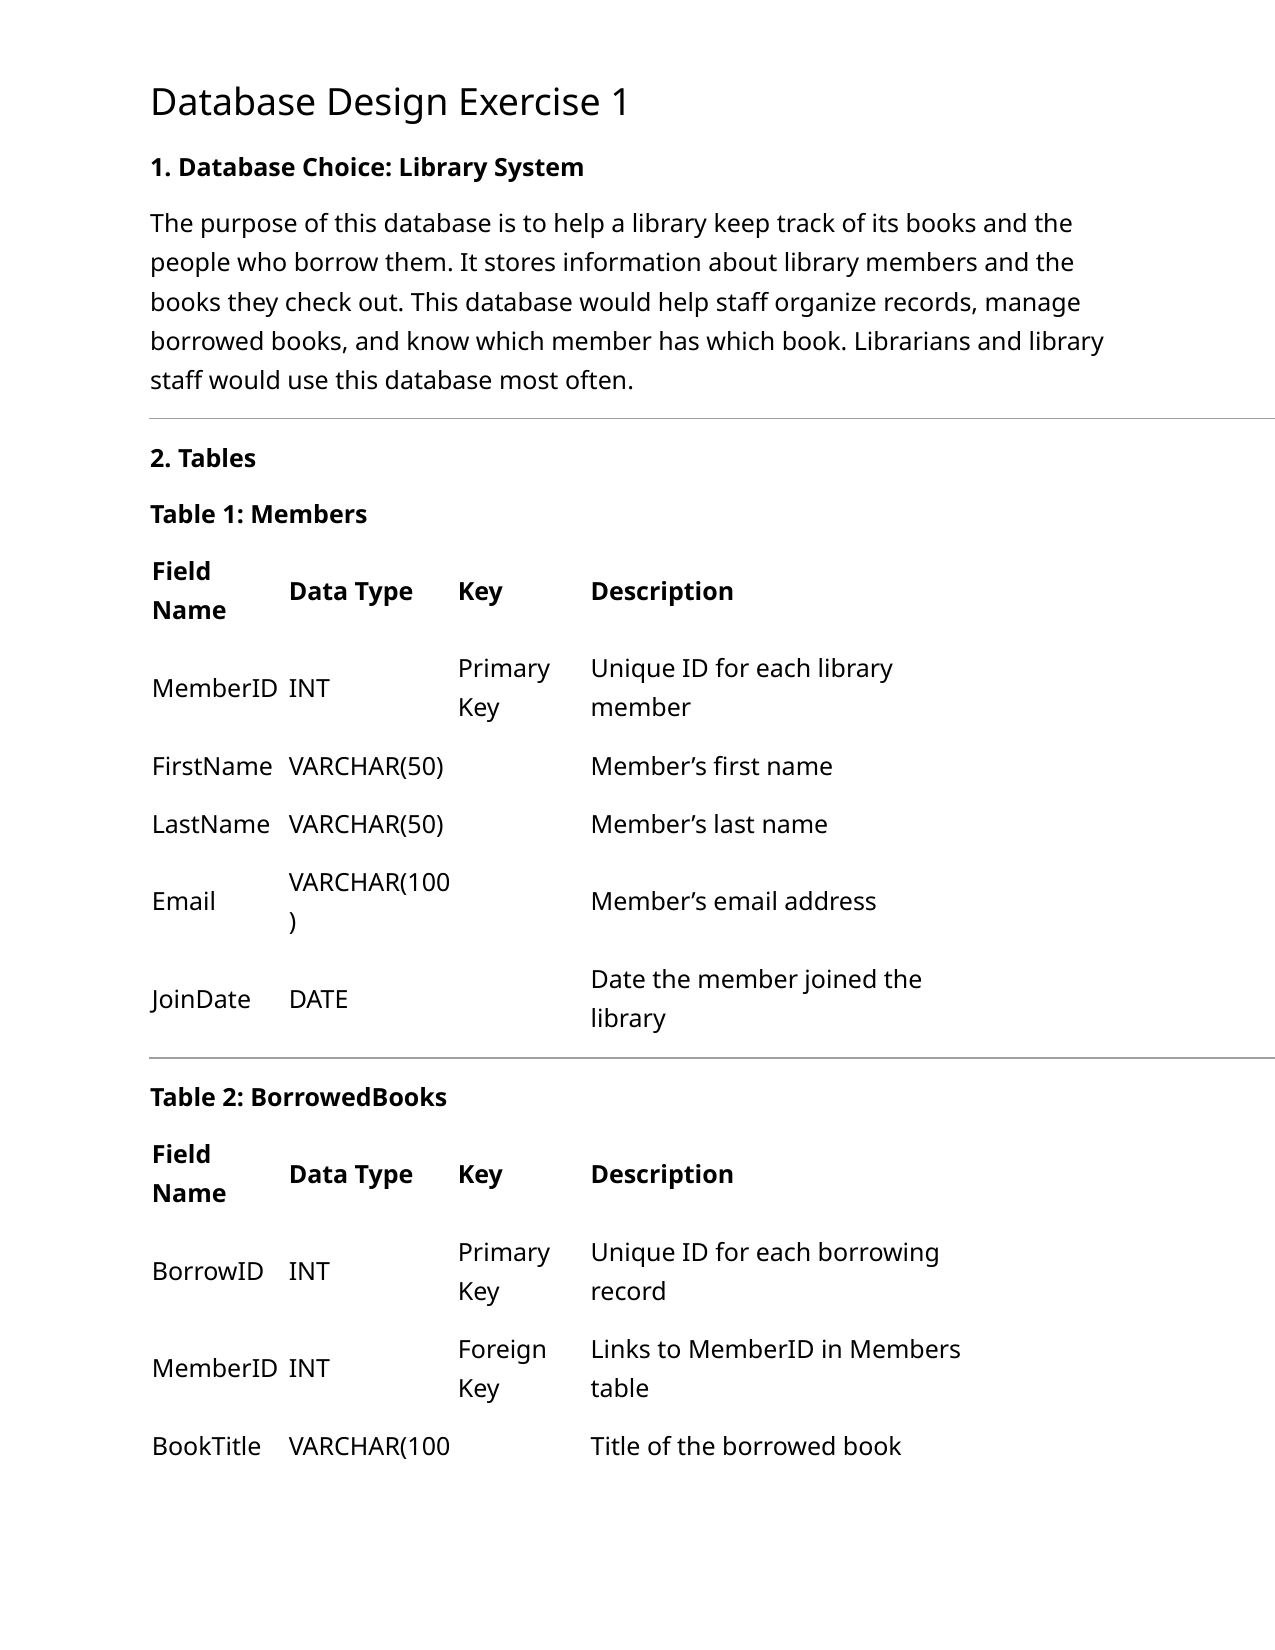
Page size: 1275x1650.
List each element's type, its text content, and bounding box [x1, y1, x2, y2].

table_cell Foreign Key [456, 1330, 589, 1427]
table_cell [456, 805, 589, 863]
table_cell VARCHAR(50) [287, 747, 456, 805]
table_header Field Name [150, 1135, 287, 1233]
text The purpose of this database is to help a library keep track of its books and the people who borrow them. It stores information about library members and the books they check out. This database would help staff organize records, manage borrowed books, and know which member has which book. Librarians and library staff would use this database most often. [150, 206, 1125, 397]
table_cell [456, 960, 589, 1057]
table_cell BorrowID [150, 1233, 287, 1330]
table_cell Primary Key [456, 649, 589, 747]
table_header Description [589, 552, 969, 649]
table_cell Unique ID for each library member [589, 649, 969, 747]
table_cell BookTitle [150, 1427, 287, 1485]
text Table 2: BorrowedBooks [150, 1079, 1125, 1114]
table_cell VARCHAR(100 [287, 1427, 456, 1485]
table_cell INT [287, 1233, 456, 1330]
table_cell Links to MemberID in Members table [589, 1330, 990, 1427]
table_cell FirstName [150, 747, 287, 805]
table_cell Title of the borrowed book [589, 1427, 990, 1485]
table_cell Member’s first name [589, 747, 969, 805]
table_header Data Type [287, 552, 456, 649]
table_header Field Name [150, 552, 287, 649]
table_header Data Type [287, 1135, 456, 1233]
table_cell JoinDate [150, 960, 287, 1057]
table_cell Primary Key [456, 1233, 589, 1330]
table_cell DATE [287, 960, 456, 1057]
table_header Key [456, 1135, 589, 1233]
table_cell [456, 1427, 589, 1485]
table_cell Date the member joined the library [589, 960, 969, 1057]
table_cell [456, 747, 589, 805]
table_cell Member’s email address [589, 863, 969, 960]
table_header Key [456, 552, 589, 649]
text 2. Tables [150, 440, 1125, 474]
table_cell Member’s last name [589, 805, 969, 863]
table_cell Unique ID for each borrowing record [589, 1233, 990, 1330]
table_cell MemberID [150, 649, 287, 747]
table_cell INT [287, 1330, 456, 1427]
table_cell [456, 863, 589, 960]
table_cell VARCHAR(100) [287, 863, 456, 960]
text Table 1: Members [150, 496, 1125, 530]
table_cell MemberID [150, 1330, 287, 1427]
table_cell Email [150, 863, 287, 960]
text 1. Database Choice: Library System [150, 150, 1125, 184]
table_cell LastName [150, 805, 287, 863]
table_cell INT [287, 649, 456, 747]
table_cell VARCHAR(50) [287, 805, 456, 863]
table_header Description [589, 1135, 990, 1233]
